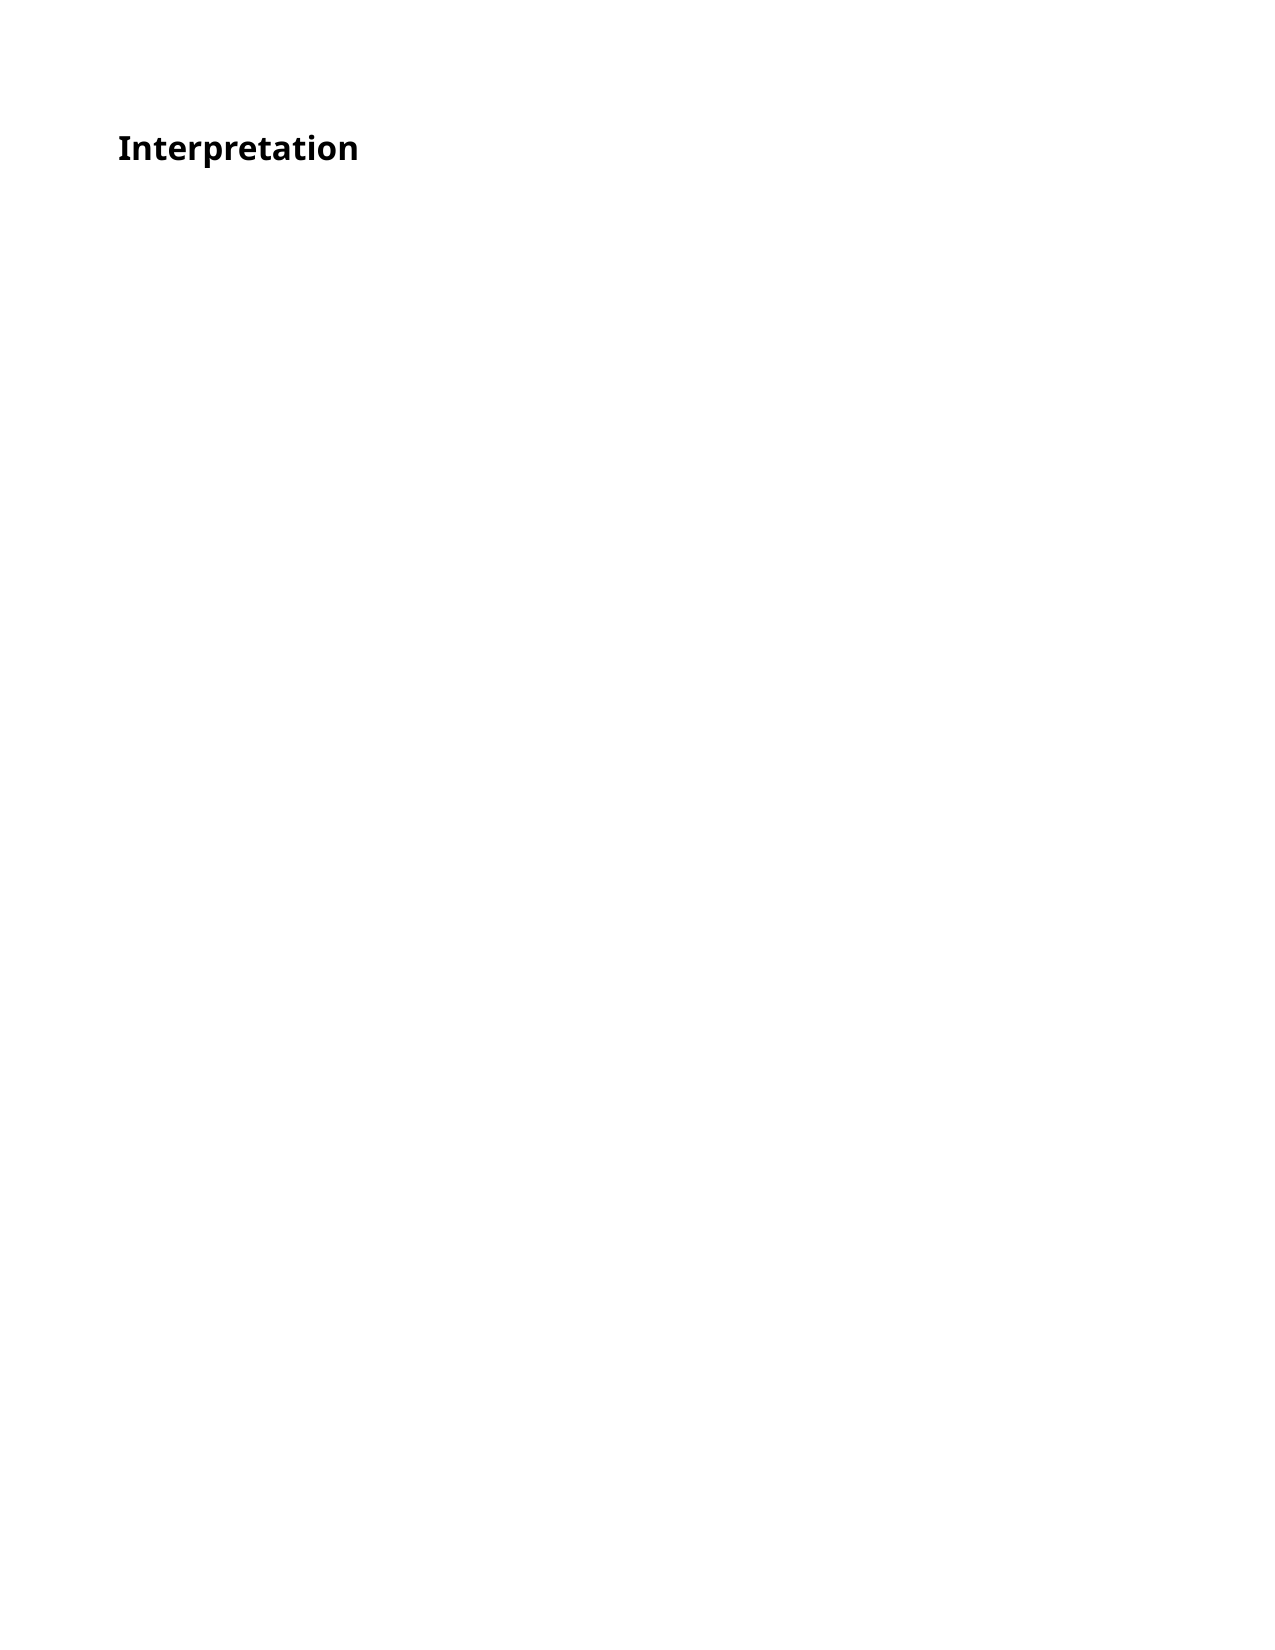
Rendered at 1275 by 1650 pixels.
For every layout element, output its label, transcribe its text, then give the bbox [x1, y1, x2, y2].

title Interpretation [118, 125, 1157, 170]
